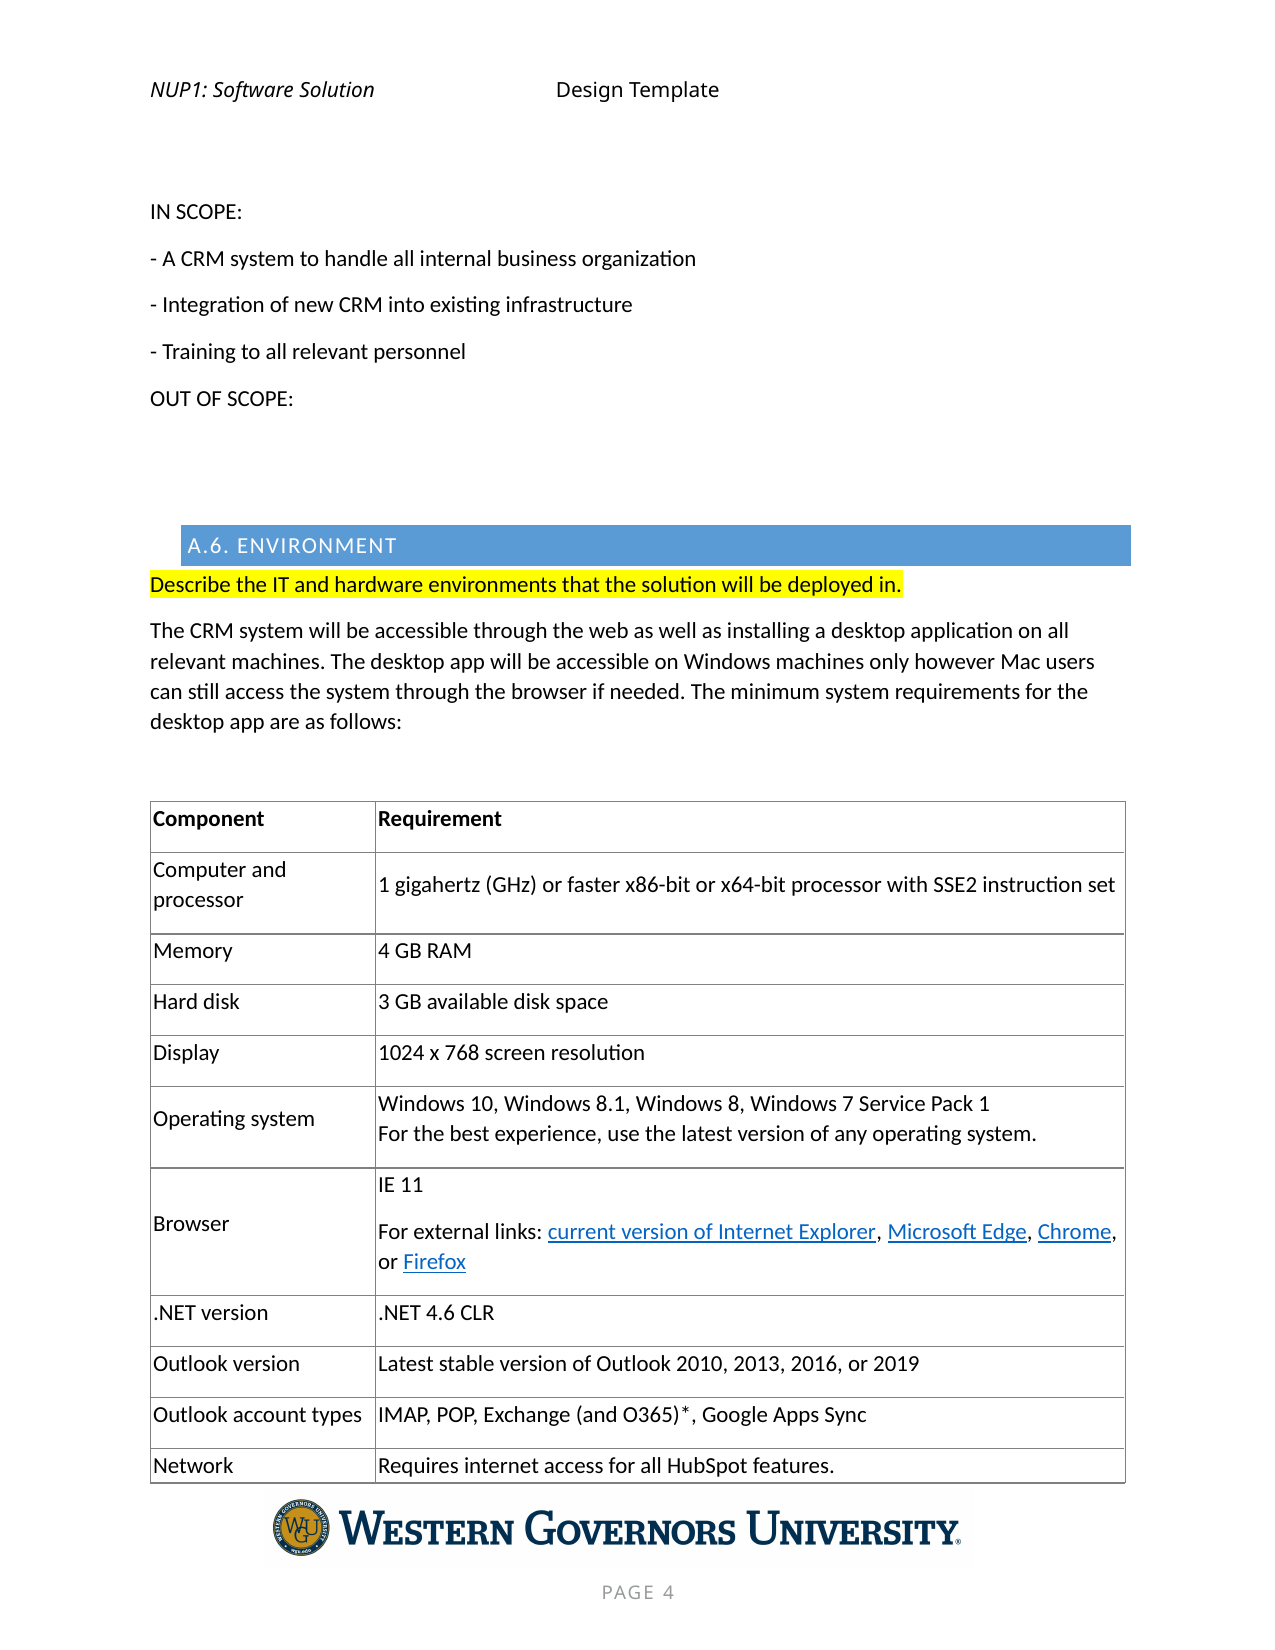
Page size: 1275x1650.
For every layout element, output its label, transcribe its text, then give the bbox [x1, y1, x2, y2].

table_cell Windows 10, Windows 8.1, Windows 8, Windows 7 Service Pack 1 For the best experience, use the latest version of any operating system. [376, 1086, 1125, 1167]
table_cell Latest stable version of Outlook 2010, 2013, 2016, or 2019 [376, 1346, 1125, 1397]
table_header Requirement [376, 802, 1125, 852]
table_cell Operating system [151, 1087, 375, 1167]
text Describe the IT and hardware environments that the solution will be deployed in. [150, 570, 1125, 598]
table_cell 1024 x 768 screen resolution [376, 1035, 1125, 1086]
table_cell 1 gigahertz (GHz) or faster x86-bit or x64-bit processor with SSE2 instruction set [376, 852, 1125, 933]
table_cell Memory [151, 935, 375, 984]
table_cell Display [151, 1036, 375, 1086]
text - Integration of new CRM into existing infrastructure [150, 291, 1125, 319]
table_cell Outlook version [151, 1347, 375, 1397]
table_cell Computer and processor [151, 853, 375, 933]
picture [263, 1488, 974, 1567]
table_cell Requires internet access for all HubSpot features. [376, 1448, 1125, 1482]
text The CRM system will be accessible through the web as well as installing a desktop application on all relevant machines. The desktop app will be accessible on Windows machines only however Mac users can still access the system through the browser if needed. The minimum system requirements for the desktop app are as follows: [150, 617, 1125, 735]
table_cell .NET version [151, 1296, 375, 1346]
subtitle A.6. Environment [188, 531, 1125, 559]
table_cell Hard disk [151, 985, 375, 1035]
table_header Component [151, 802, 375, 852]
table_cell .NET 4.6 CLR [376, 1295, 1125, 1346]
table_cell 3 GB available disk space [376, 984, 1125, 1035]
text OUT OF SCOPE: [150, 384, 1125, 412]
text IN SCOPE: [150, 197, 1125, 225]
table_cell IMAP, POP, Exchange (and O365)*, Google Apps Sync [376, 1397, 1125, 1448]
text - Training to all relevant personnel [150, 337, 1125, 366]
table_cell Outlook account types [151, 1398, 375, 1448]
text - A CRM system to handle all internal business organization [150, 244, 1125, 272]
table_cell 4 GB RAM [376, 933, 1125, 984]
table_cell Network [151, 1449, 375, 1482]
table_cell IE 11 For external links: current version of Internet Explorer, Microsoft Edge, Chrome, or Firefox [376, 1167, 1125, 1295]
table_cell Browser [151, 1169, 375, 1295]
